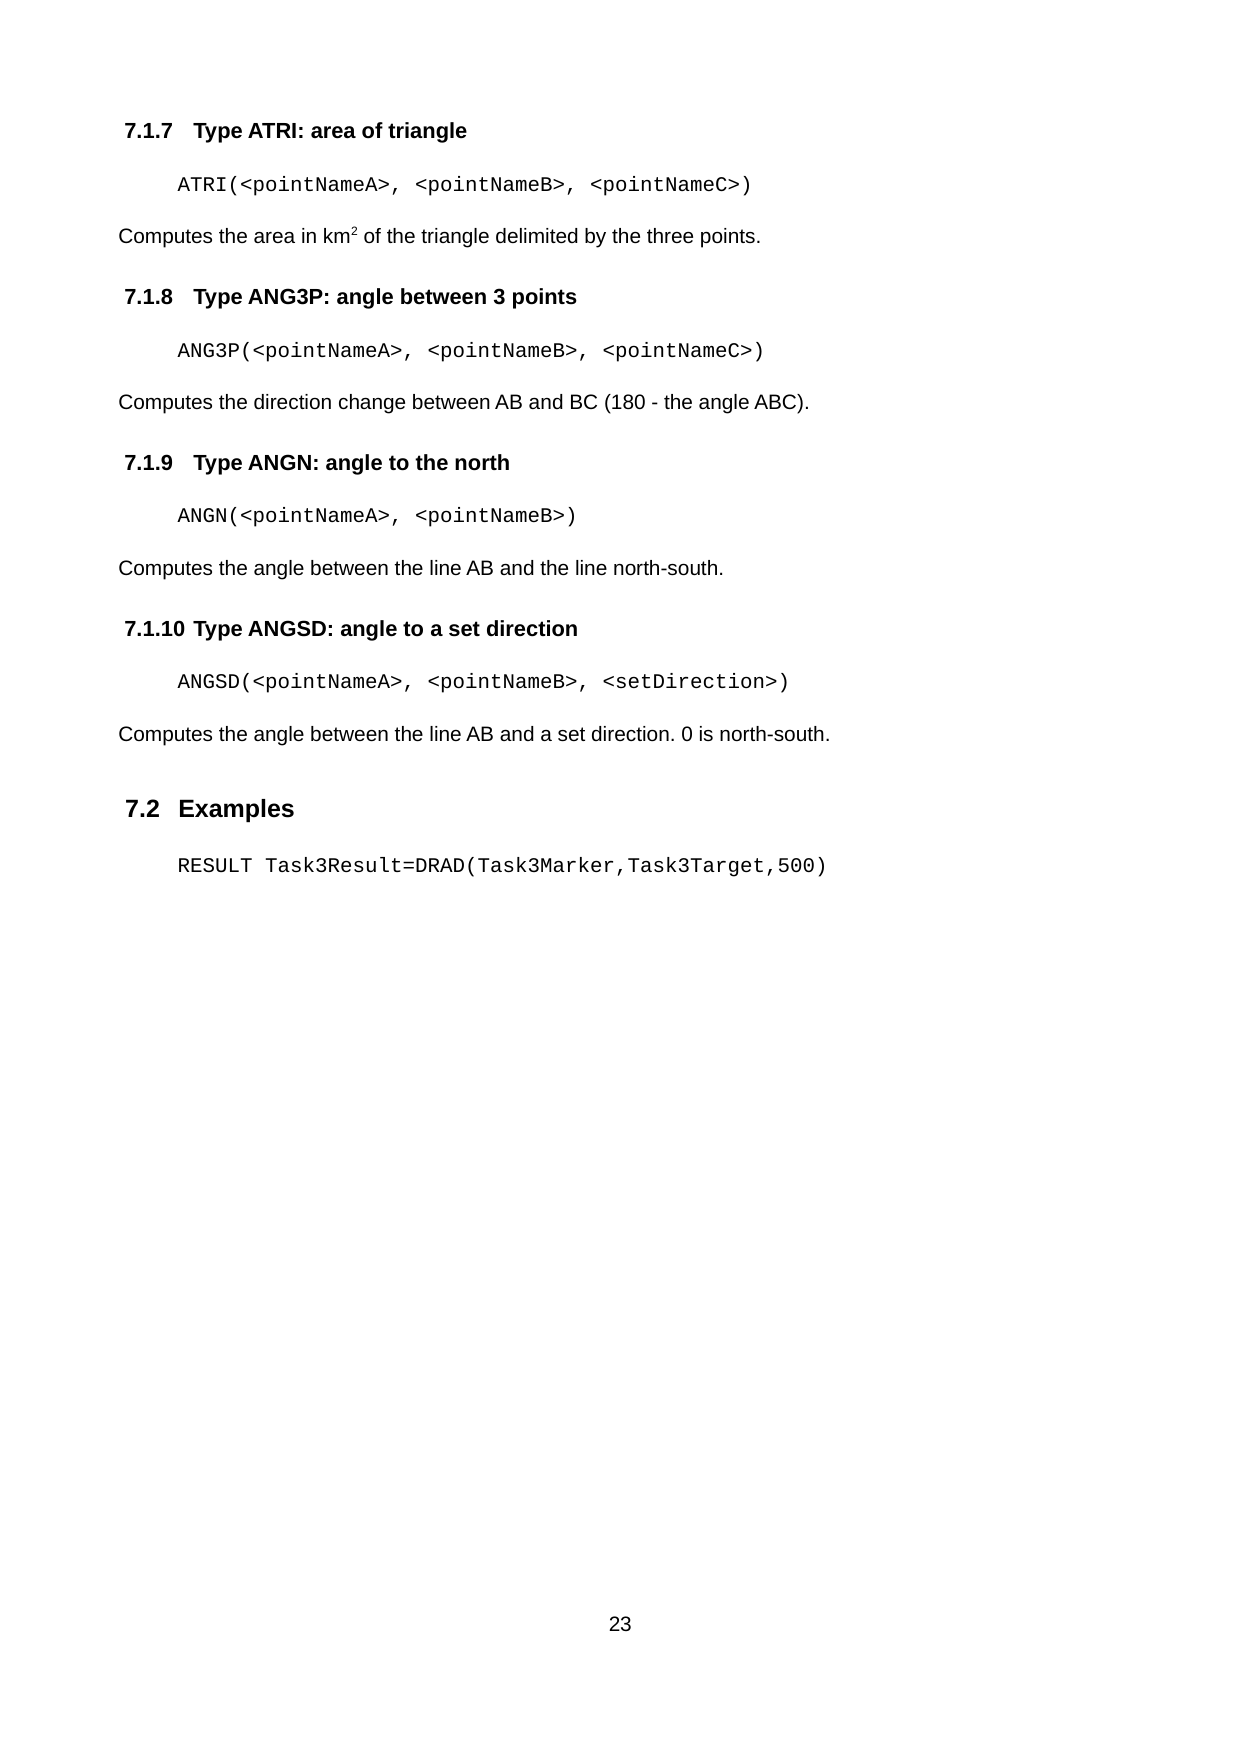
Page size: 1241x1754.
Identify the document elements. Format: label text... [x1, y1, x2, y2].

subtitle Type ATRI: area of triangle [118, 118, 1122, 143]
subtitle Type ANGN: angle to the north [118, 450, 1122, 475]
subtitle Examples [118, 794, 1122, 822]
text RESULT Task3Result=DRAD(Task3Marker,Task3Target,500) [177, 854, 1063, 878]
text Computes the angle between the line AB and a set direction. 0 is north-south. [118, 722, 1122, 746]
text Computes the area in km2 of the triangle delimited by the three points. [118, 224, 1122, 248]
text ANGN(<pointNameA>, <pointNameB>) [177, 506, 1063, 529]
subtitle Type ANGSD: angle to a set direction [118, 616, 1122, 641]
text ANGSD(<pointNameA>, <pointNameB>, <setDirection>) [177, 671, 1063, 695]
text Computes the direction change between AB and BC (180 - the angle ABC). [118, 390, 1122, 414]
text ANG3P(<pointNameA>, <pointNameB>, <pointNameC>) [177, 339, 1063, 363]
text ATRI(<pointNameA>, <pointNameB>, <pointNameC>) [177, 174, 1063, 197]
text Computes the angle between the line AB and the line north-south. [118, 556, 1122, 580]
subtitle Type ANG3P: angle between 3 points [118, 284, 1122, 309]
